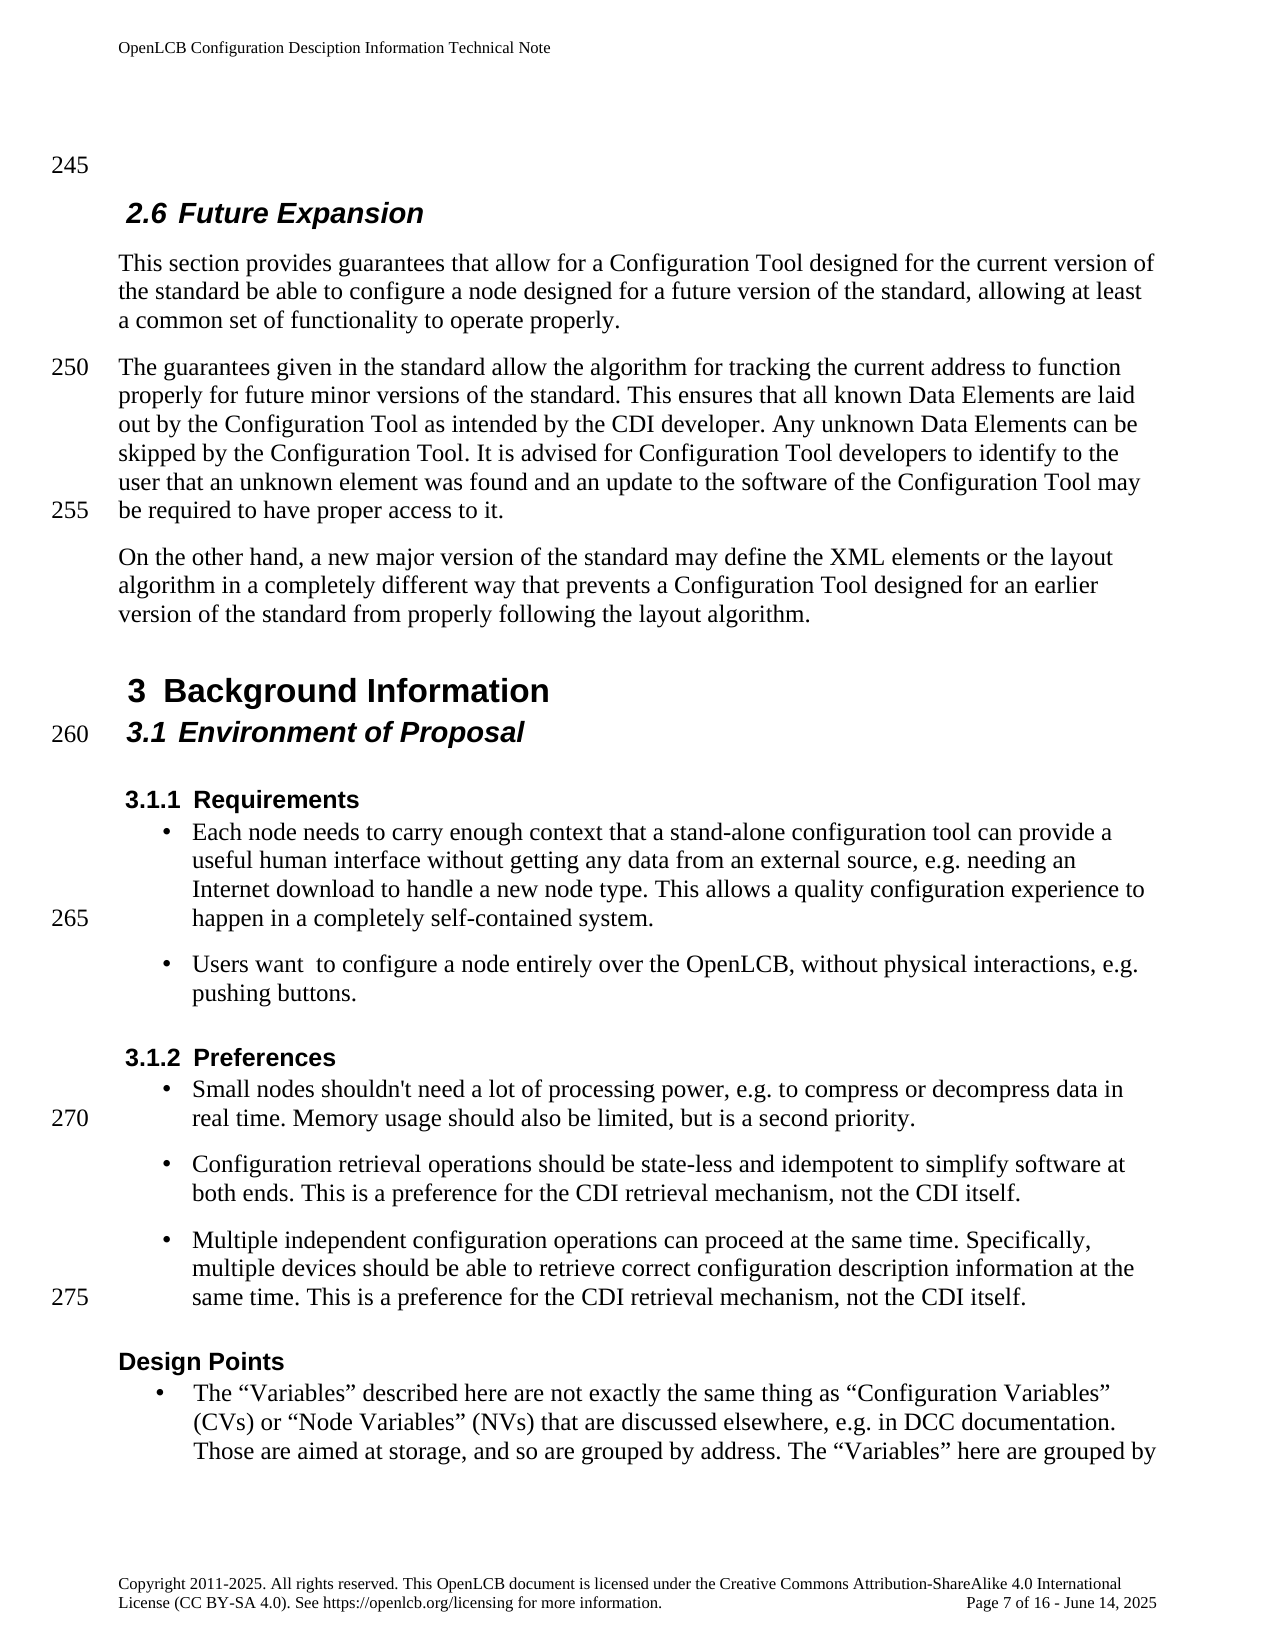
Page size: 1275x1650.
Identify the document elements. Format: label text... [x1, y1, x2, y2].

subtitle Background Information [118, 671, 1157, 709]
list Multiple independent configuration operations can proceed at the same time. Specifically, multiple devices should be able to retrieve correct configuration description information at the same time. This is a preference for the CDI retrieval mechanism, not the CDI itself. [162, 1225, 1157, 1311]
subtitle Requirements [118, 785, 1157, 813]
list Small nodes shouldn't need a lot of processing power, e.g. to compress or decompress data in real time. Memory usage should also be limited, but is a second priority. [162, 1074, 1157, 1132]
subtitle Preferences [118, 1042, 1157, 1071]
list The “Variables” described here are not exactly the same thing as “Configuration Variables” (CVs) or “Node Variables” (NVs) that are discussed elsewhere, e.g. in DCC documentation. Those are aimed at storage, and so are grouped by address. The “Variables” here are grouped by [156, 1378, 1157, 1465]
text This section provides guarantees that allow for a Configuration Tool designed for the current version of the standard be able to configure a node designed for a future version of the standard, allowing at least a common set of functionality to operate properly. [118, 248, 1157, 334]
list Configuration retrieval operations should be state-less and idempotent to simplify software at both ends. This is a preference for the CDI retrieval mechanism, not the CDI itself. [162, 1149, 1157, 1207]
list Users want to configure a node entirely over the OpenLCB, without physical interactions, e.g. pushing buttons. [162, 949, 1157, 1007]
list Each node needs to carry enough context that a stand-alone configuration tool can provide a useful human interface without getting any data from an external source, e.g. needing an Internet download to handle a new node type. This allows a quality configuration experience to happen in a completely self-contained system. [162, 817, 1157, 932]
subtitle Design Points [118, 1347, 1157, 1375]
text The guarantees given in the standard allow the algorithm for tracking the current address to function properly for future minor versions of the standard. This ensures that all known Data Elements are laid out by the Configuration Tool as intended by the CDI developer. Any unknown Data Elements can be skipped by the Configuration Tool. It is advised for Configuration Tool developers to identify to the user that an unknown element was found and an update to the software of the Configuration Tool may be required to have proper access to it. [118, 352, 1157, 524]
subtitle Future Expansion [118, 196, 1157, 230]
subtitle Environment of Proposal [118, 716, 1157, 749]
text On the other hand, a new major version of the standard may define the XML elements or the layout algorithm in a completely different way that prevents a Configuration Tool designed for an earlier version of the standard from properly following the layout algorithm. [118, 542, 1157, 628]
